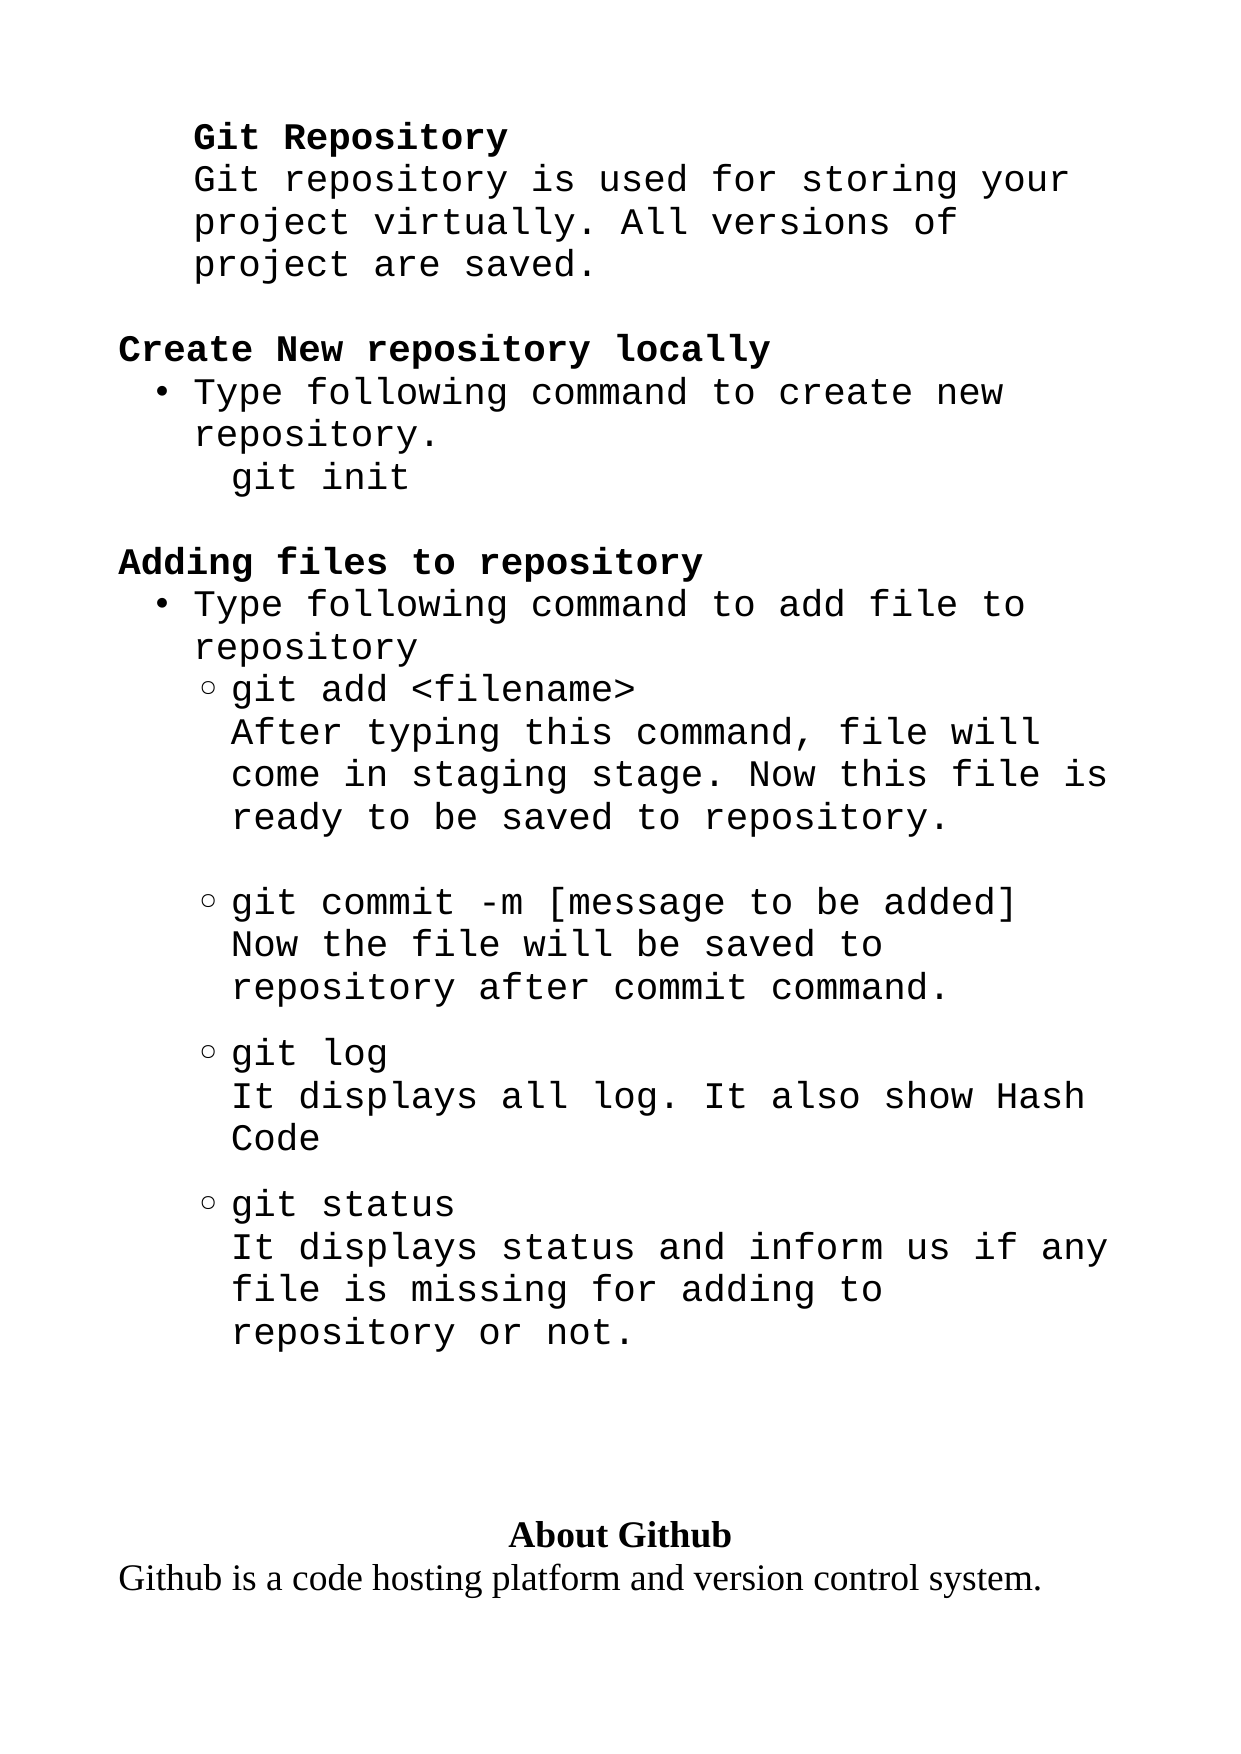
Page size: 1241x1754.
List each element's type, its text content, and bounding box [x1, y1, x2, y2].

list Now the file will be saved to repository after commit command. [193, 926, 1122, 1011]
list It displays status and inform us if any file is missing for adding to repository or not. [193, 1228, 1122, 1355]
list Type following command to add file to repository [156, 586, 1122, 671]
list It displays all log. It also show Hash Code [193, 1077, 1122, 1162]
text Github is a code hosting platform and version control system. [118, 1555, 1122, 1598]
list git add <filename> [193, 671, 1122, 713]
list Git Repository [156, 118, 1122, 161]
list git init [193, 458, 1122, 501]
list Type following command to create new repository. [156, 373, 1122, 458]
list Git repository is used for storing your project virtually. All versions of project are saved. [156, 161, 1122, 288]
text About Github [118, 1512, 1122, 1555]
list git commit -m [message to be added] [193, 883, 1122, 926]
text Adding files to repository [118, 543, 1122, 586]
list git log [193, 1034, 1122, 1077]
list After typing this command, file will come in staging stage. Now this file is ready to be saved to repository. [193, 713, 1122, 841]
text Create New repository locally [118, 331, 1122, 373]
list git status [193, 1185, 1122, 1228]
